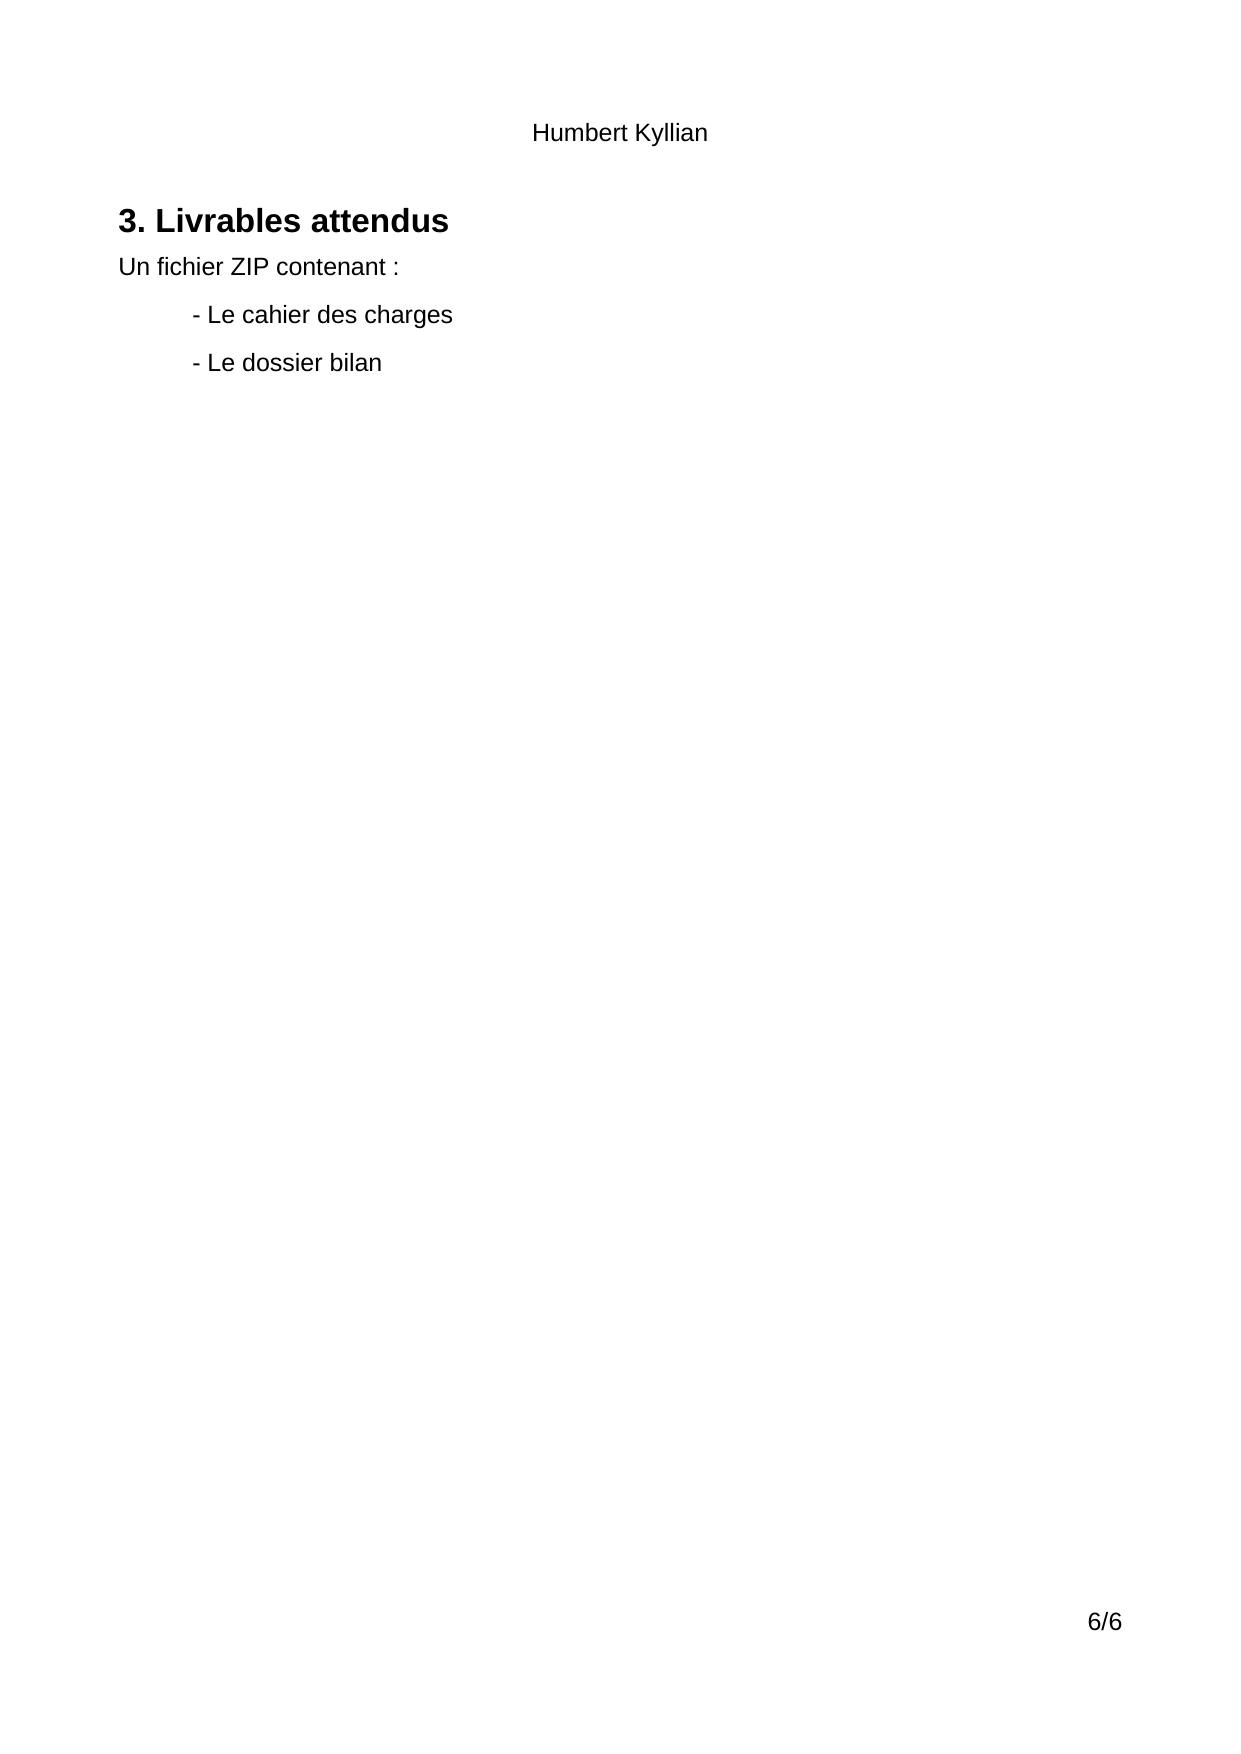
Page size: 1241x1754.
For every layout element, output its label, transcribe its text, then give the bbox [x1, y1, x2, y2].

subtitle 3. Livrables attendus [118, 201, 1122, 240]
text - Le dossier bilan [118, 347, 1122, 376]
text - Le cahier des charges [118, 300, 1122, 329]
text Un fichier ZIP contenant : [118, 252, 1122, 281]
